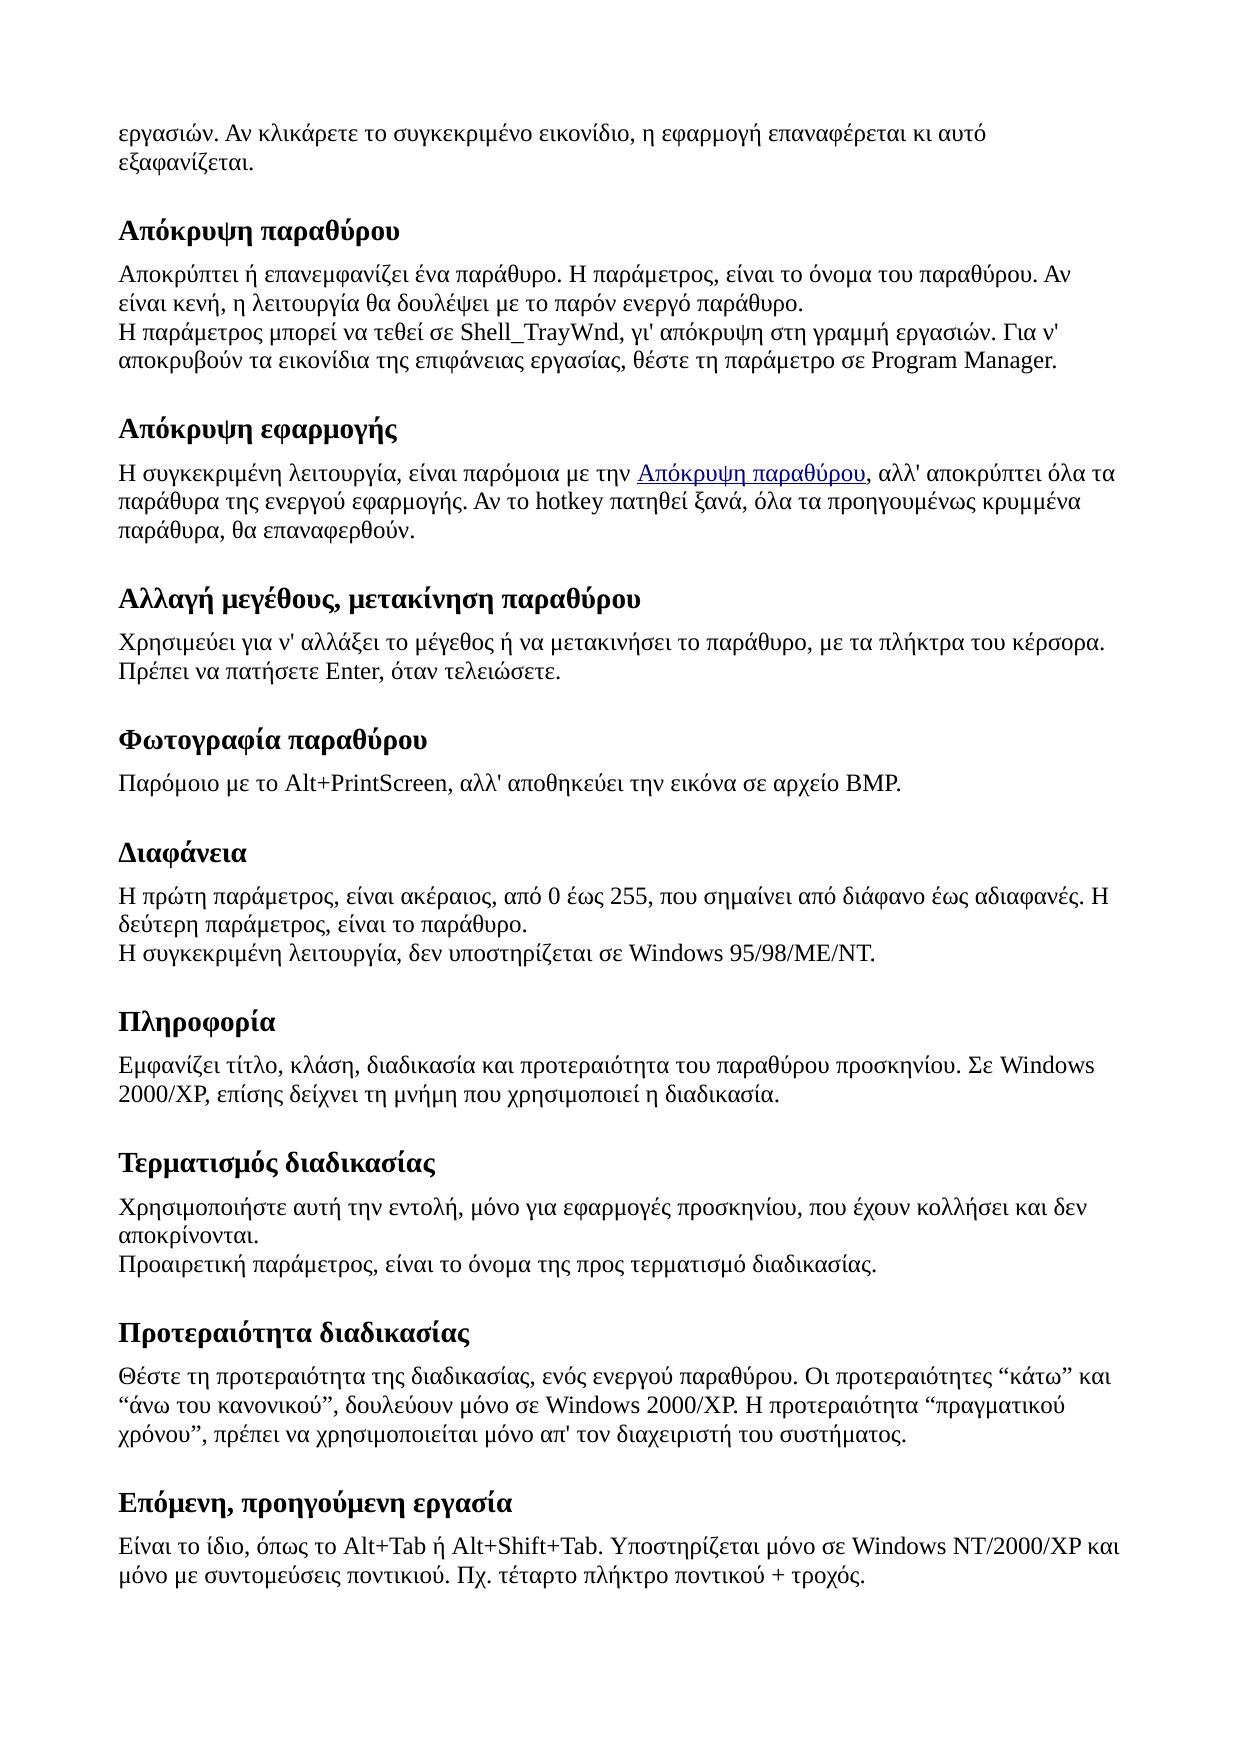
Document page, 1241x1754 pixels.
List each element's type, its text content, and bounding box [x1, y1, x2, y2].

subtitle Τερματισμός διαδικασίας [118, 1146, 1122, 1179]
subtitle Αλλαγή μεγέθους, μετακίνηση παραθύρου [118, 581, 1122, 615]
text Η πρώτη παράμετρος, είναι ακέραιος, από 0 έως 255, που σημαίνει από διάφανο έως αδιαφανές. Η δεύτερη παράμετρος, είναι το παράθυρο. Η συγκεκριμένη λειτουργία, δεν υποστηρίζεται σε Windows 95/98/ME/NT. [118, 881, 1122, 967]
text Παρόμοιο με το Alt+PrintScreen, αλλ' αποθηκεύει την εικόνα σε αρχείο BMP. [118, 768, 1122, 797]
text Χρησιμεύει για ν' αλλάξει το μέγεθος ή να μετακινήσει το παράθυρο, με τα πλήκτρα του κέρσορα. Πρέπει να πατήσετε Enter, όταν τελειώσετε. [118, 627, 1122, 685]
text Εμφανίζει τίτλο, κλάση, διαδικασία και προτεραιότητα του παραθύρου προσκηνίου. Σε Windows 2000/XP, επίσης δείχνει τη μνήμη που χρησιμοποιεί η διαδικασία. [118, 1051, 1122, 1108]
subtitle Διαφάνεια [118, 835, 1122, 868]
subtitle Απόκρυψη εφαρμογής [118, 412, 1122, 445]
text Η συγκεκριμένη λειτουργία, είναι παρόμοια με την Απόκρυψη παραθύρου, αλλ' αποκρύπτει όλα τα παράθυρα της ενεργού εφαρμογής. Αν το hotkey πατηθεί ξανά, όλα τα προηγουμένως κρυμμένα παράθυρα, θα επαναφερθούν. [118, 458, 1122, 544]
text Αποκρύπτει ή επανεμφανίζει ένα παράθυρο. Η παράμετρος, είναι το όνομα του παραθύρου. Αν είναι κενή, η λειτουργία θα δουλέψει με το παρόν ενεργό παράθυρο. Η παράμετρος μπορεί να τεθεί σε Shell_TrayWnd, γι' απόκρυψη στη γραμμή εργασιών. Για ν' αποκρυβούν τα εικονίδια της επιφάνειας εργασίας, θέστε τη παράμετρο σε Program Manager. [118, 259, 1122, 374]
subtitle Προτεραιότητα διαδικασίας [118, 1315, 1122, 1349]
text Χρησιμοποιήστε αυτή την εντολή, μόνο για εφαρμογές προσκηνίου, που έχουν κολλήσει και δεν αποκρίνονται. Προαιρετική παράμετρος, είναι το όνομα της προς τερματισμό διαδικασίας. [118, 1192, 1122, 1278]
subtitle Απόκρυψη παραθύρου [118, 213, 1122, 247]
subtitle Επόμενη, προηγούμενη εργασία [118, 1485, 1122, 1519]
text Θέστε τη προτεραιότητα της διαδικασίας, ενός ενεργού παραθύρου. Οι προτεραιότητες “κάτω” και “άνω του κανονικού”, δουλεύουν μόνο σε Windows 2000/XP. Η προτεραιότητα “πραγματικού χρόνου”, πρέπει να χρησιμοποιείται μόνο απ' τον διαχειριστή του συστήματος. [118, 1361, 1122, 1448]
subtitle Πληροφορία [118, 1004, 1122, 1038]
subtitle Φωτογραφία παραθύρου [118, 722, 1122, 756]
text εργασιών. Αν κλικάρετε το συγκεκριμένο εικονίδιο, η εφαρμογή επαναφέρεται κι αυτό εξαφανίζεται. [118, 118, 1122, 176]
text Είναι το ίδιο, όπως το Alt+Tab ή Alt+Shift+Tab. Υποστηρίζεται μόνο σε Windows NT/2000/XP και μόνο με συντομεύσεις ποντικιού. Πχ. τέταρτο πλήκτρο ποντικού + τροχός. [118, 1531, 1122, 1589]
